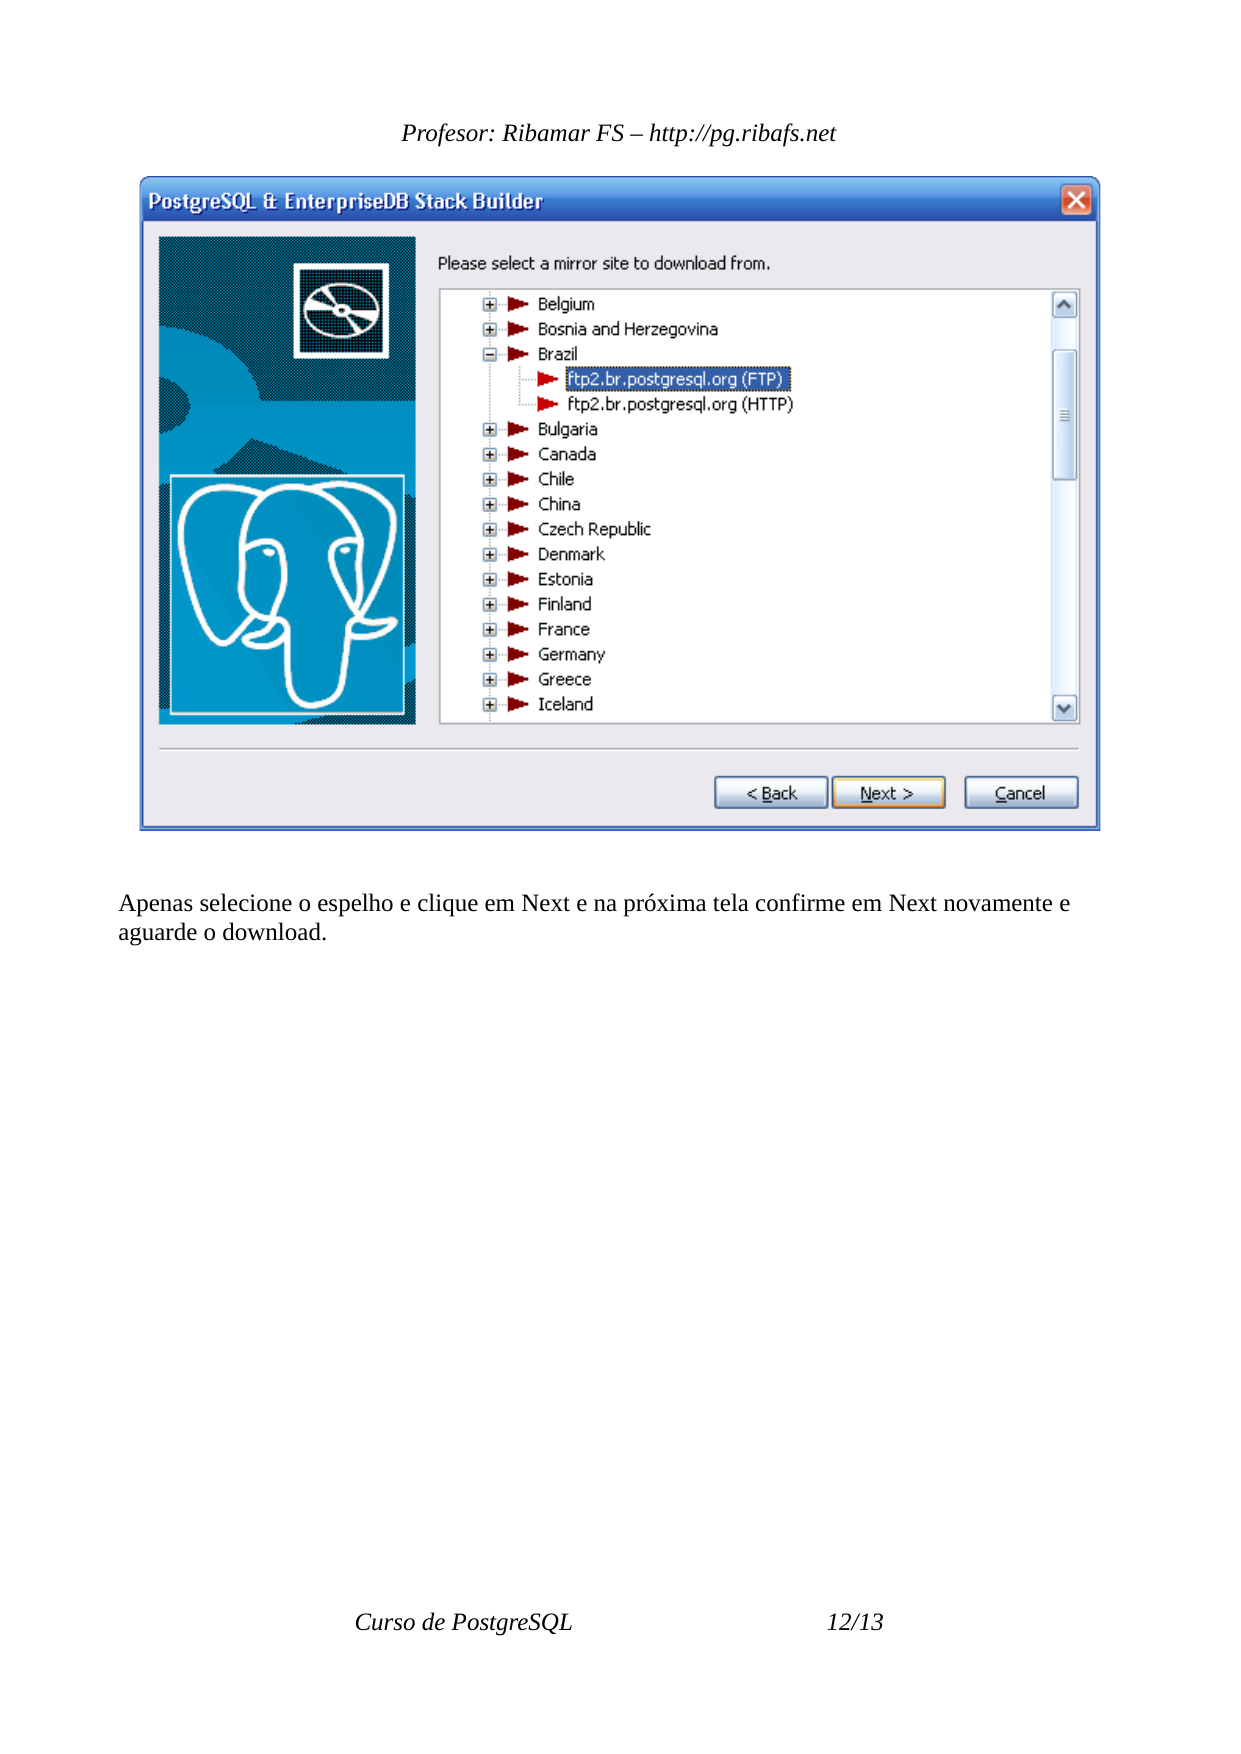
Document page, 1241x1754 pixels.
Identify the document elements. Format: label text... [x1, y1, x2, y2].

text Apenas selecione o espelho e clique em Next e na próxima tela confirme em Next novamente e [118, 888, 1122, 917]
text aguarde o download. [118, 917, 1122, 946]
picture [139, 176, 1101, 831]
